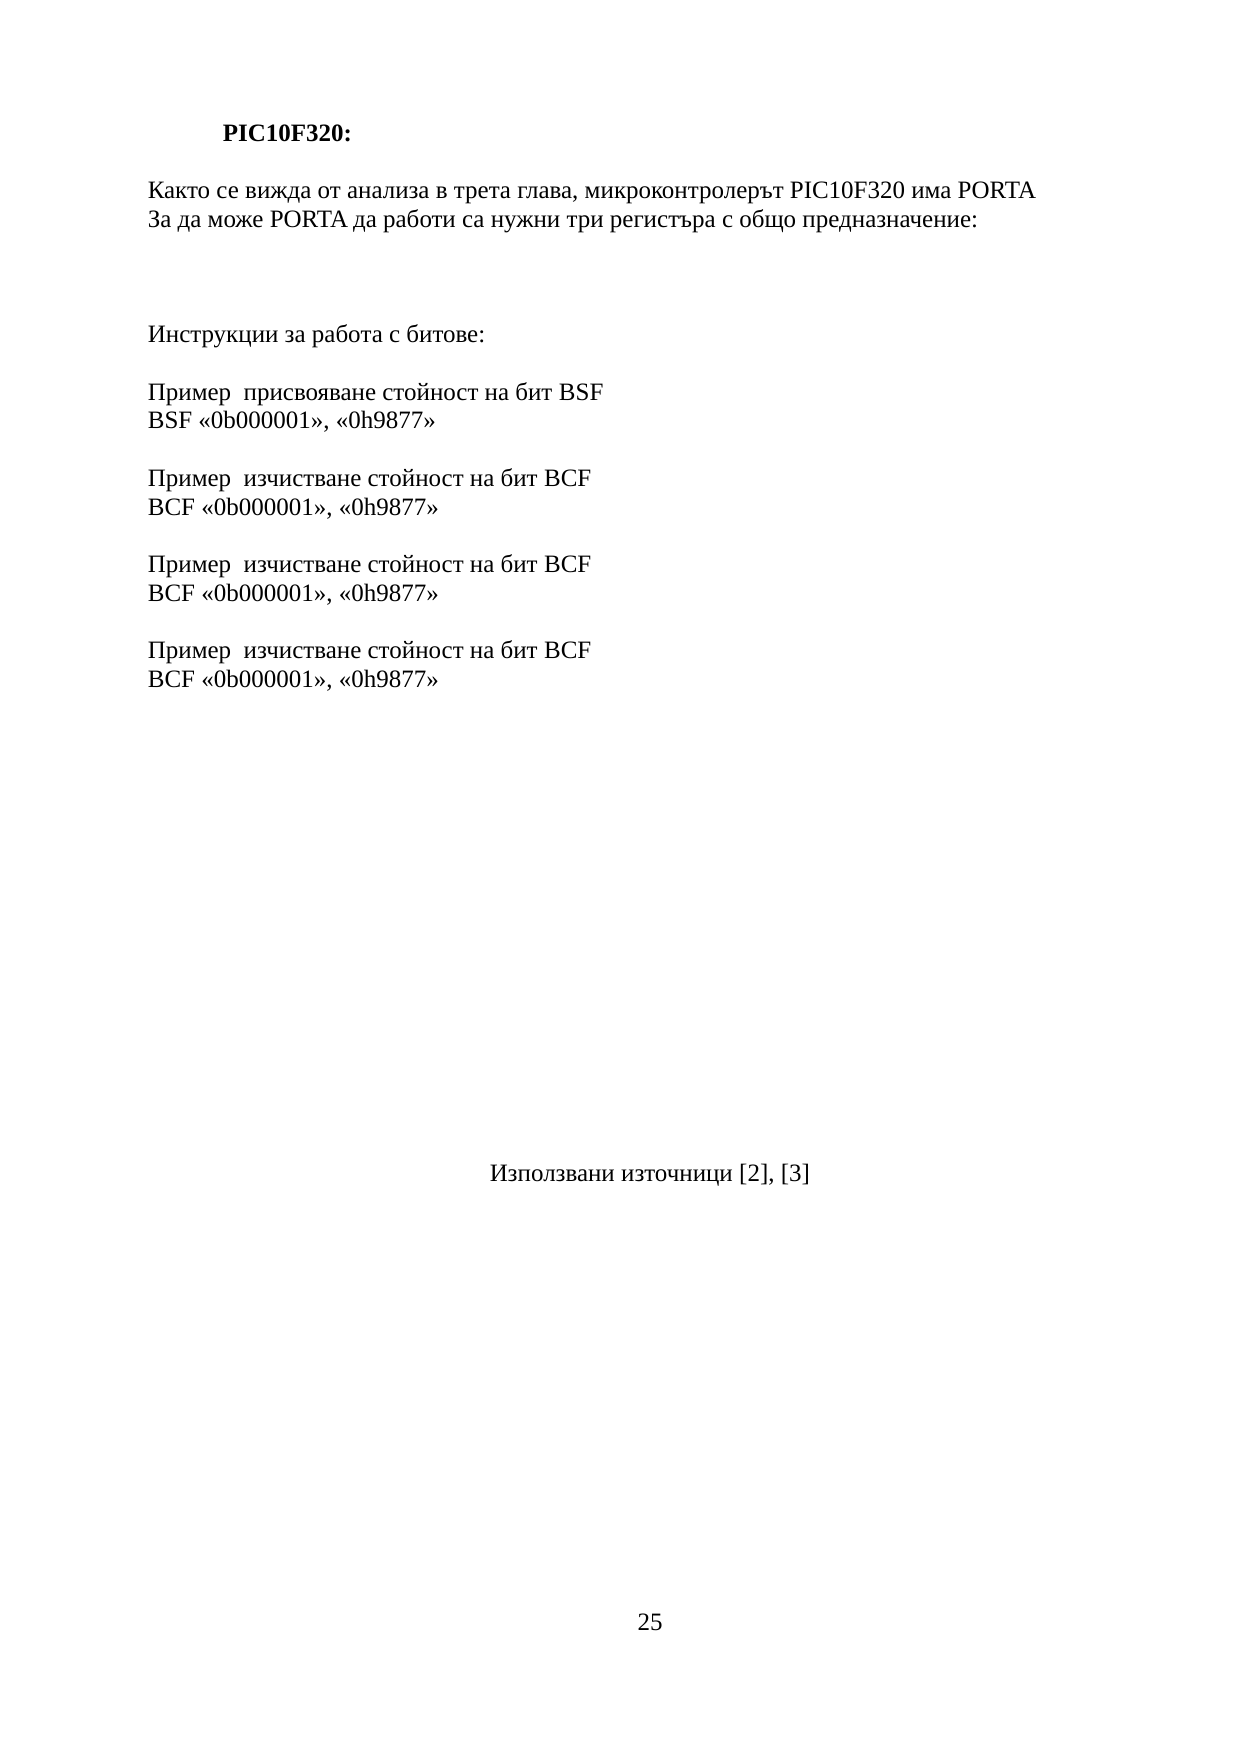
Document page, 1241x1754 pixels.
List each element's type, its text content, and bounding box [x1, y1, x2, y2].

text Пример изчистване стойност на бит BCF [148, 549, 1152, 578]
text BCF «0b000001», «0h9877» [148, 664, 1152, 693]
text За да може PORTA да работи са нужни три регистъра с общо предназначение: [148, 204, 1152, 233]
text BSF «0b000001», «0h9877» [148, 406, 1152, 434]
text Използвани източници [2], [3] [148, 1158, 1152, 1186]
text BCF «0b000001», «0h9877» [148, 492, 1152, 521]
text PIC10F320: [223, 118, 1152, 147]
text BCF «0b000001», «0h9877» [148, 578, 1152, 607]
text Пример изчистване стойност на бит BCF [148, 636, 1152, 664]
text Пример присвояване стойност на бит BSF [148, 377, 1152, 406]
text Пример изчистване стойност на бит BCF [148, 463, 1152, 492]
text Инструкции за работа с битове: [148, 319, 1152, 348]
text Както се вижда от анализа в трета глава, микроконтролерът PIC10F320 има PORTA [148, 176, 1152, 204]
